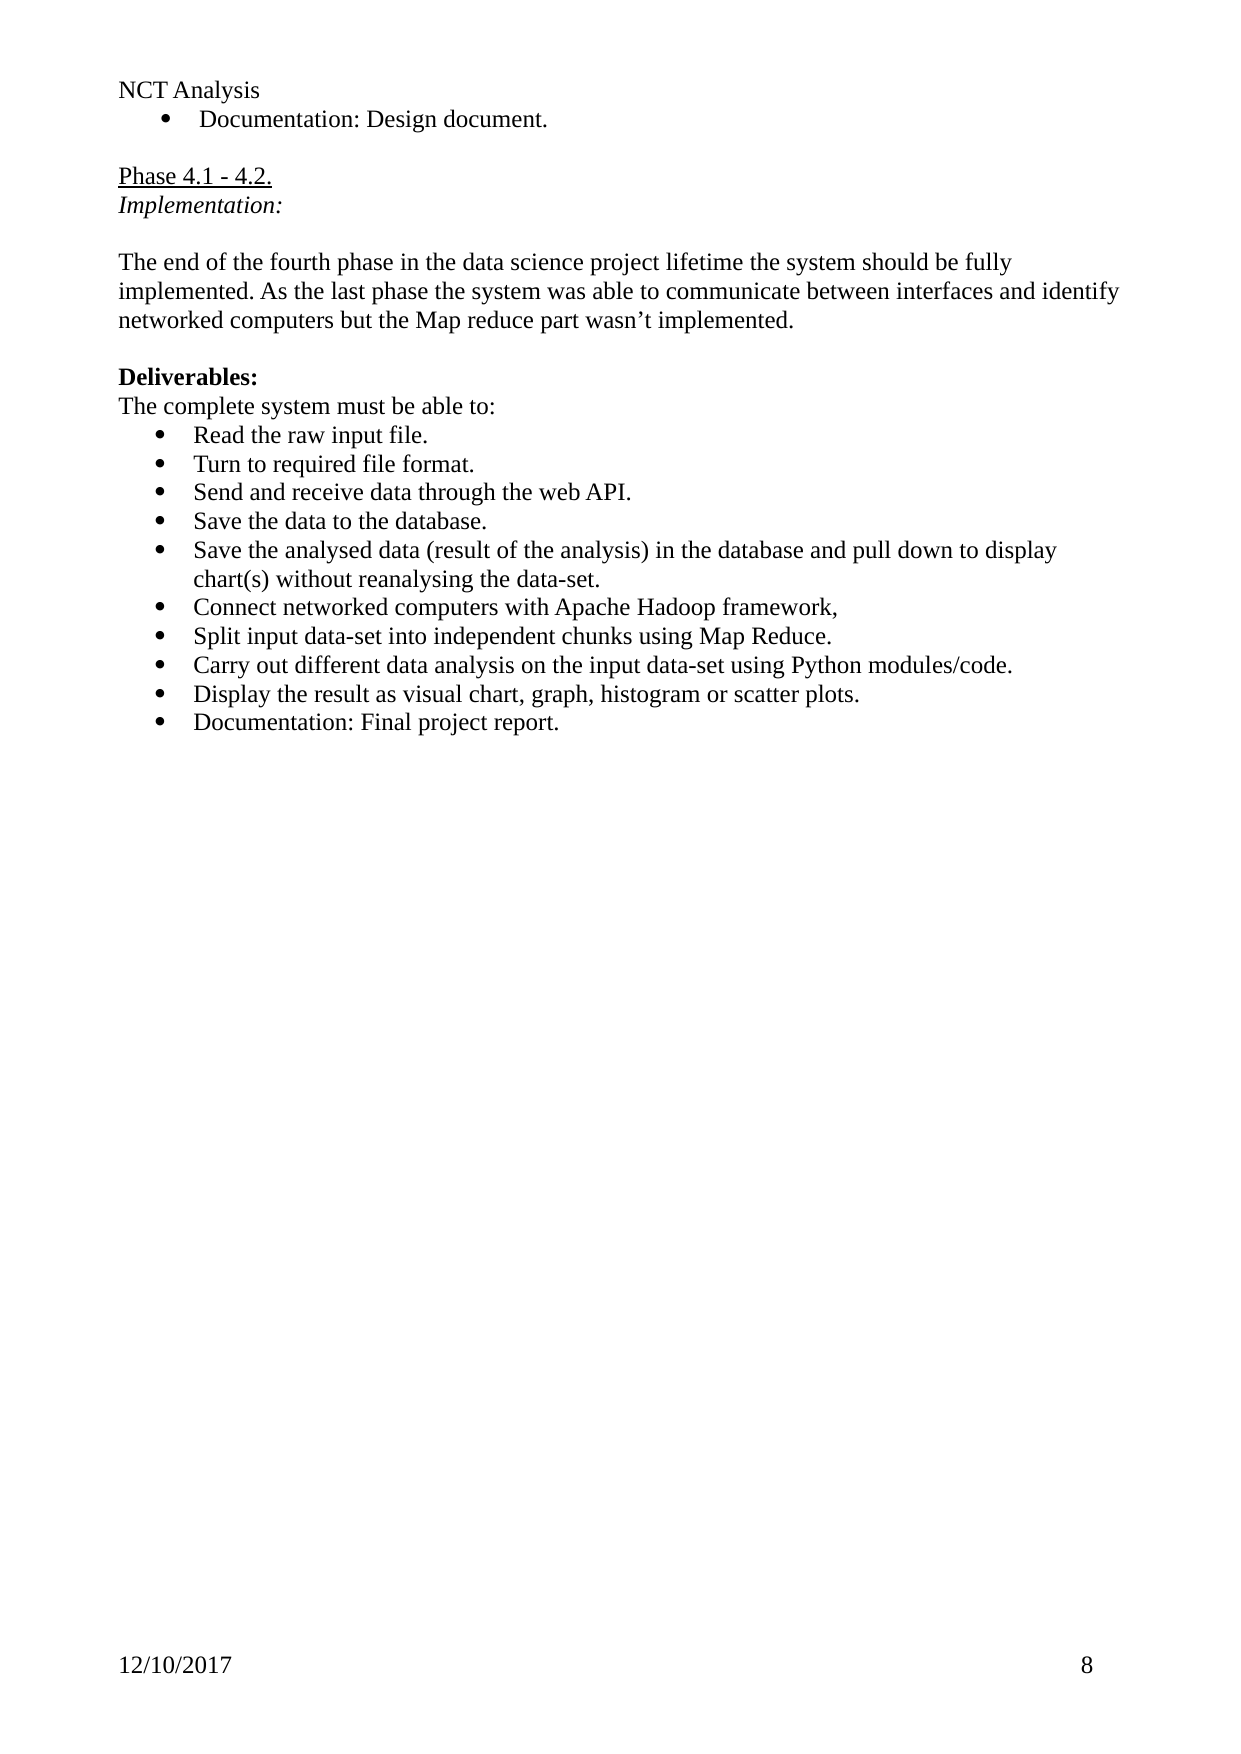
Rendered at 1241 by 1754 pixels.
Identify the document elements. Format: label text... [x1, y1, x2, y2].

list Send and receive data through the web API. [156, 477, 1122, 506]
list Save the data to the database. [156, 506, 1122, 535]
text Deliverables: [118, 362, 1122, 391]
text Implementation: [118, 190, 1122, 219]
text The complete system must be able to: [118, 391, 1122, 420]
list Turn to required file format. [156, 449, 1122, 477]
text Phase 4.1 - 4.2. [118, 161, 1122, 190]
list Save the analysed data (result of the analysis) in the database and pull down to display chart(s) without reanalysing the data-set. [156, 535, 1122, 592]
list Split input data-set into independent chunks using Map Reduce. [156, 621, 1122, 650]
list Display the result as visual chart, graph, histogram or scatter plots. [156, 679, 1122, 707]
list Carry out different data analysis on the input data-set using Python modules/code. [156, 650, 1122, 679]
list Documentation: Final project report. [156, 707, 1122, 736]
list Connect networked computers with Apache Hadoop framework, [156, 592, 1122, 621]
list Documentation: Design document. [161, 104, 1122, 132]
list Read the raw input file. [156, 420, 1122, 449]
text The end of the fourth phase in the data science project lifetime the system should be fully implemented. As the last phase the system was able to communicate between interfaces and identify networked computers but the Map reduce part wasn’t implemented. [118, 247, 1122, 362]
